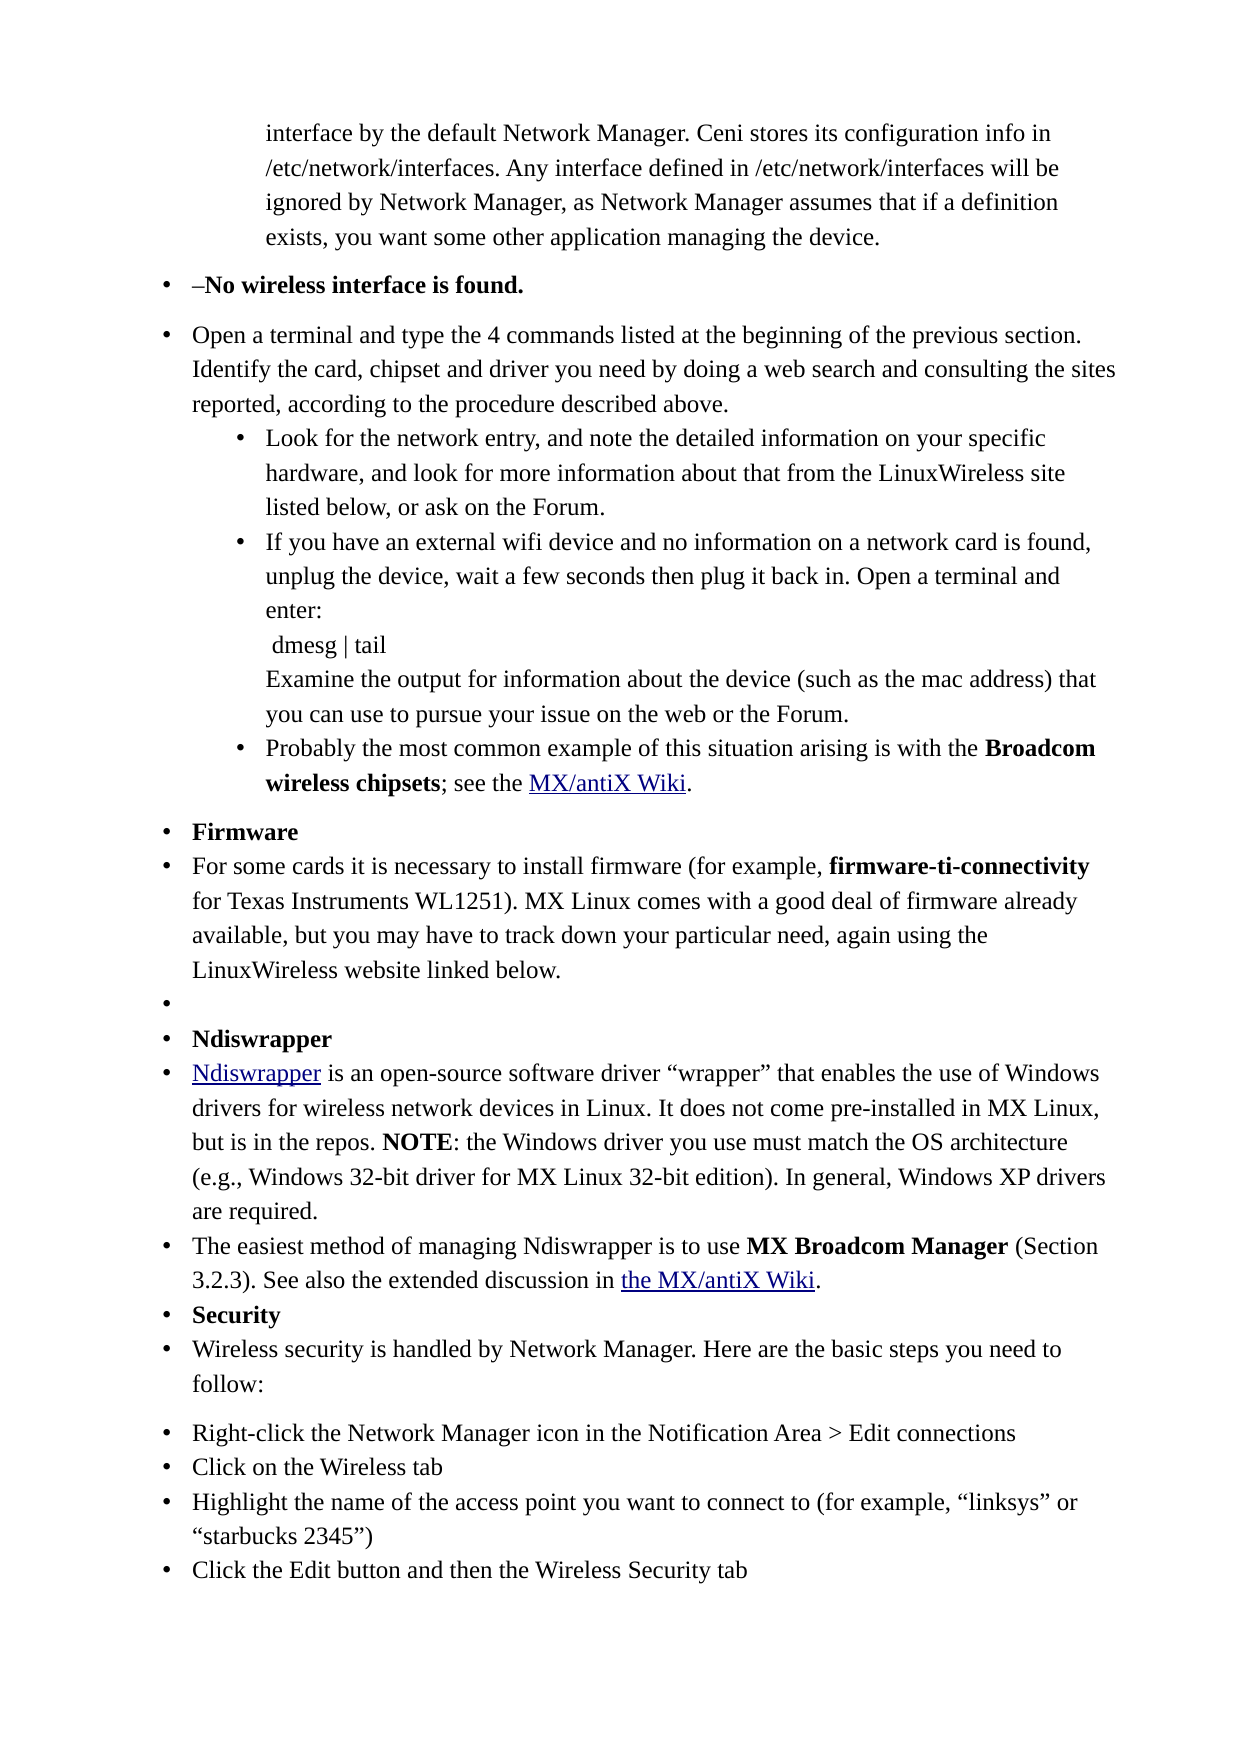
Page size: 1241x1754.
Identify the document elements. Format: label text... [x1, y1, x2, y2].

list If you have an external wifi device and no information on a network card is found, unplug the device, wait a few seconds then plug it back in. Open a terminal and enter: [236, 527, 1122, 624]
list Highlight the name of the access point you want to connect to (for example, “linksys” or “starbucks 2345”) [162, 1487, 1122, 1550]
list dmesg | tail [236, 630, 1122, 659]
list Click the Edit button and then the Wireless Security tab [162, 1556, 1122, 1584]
list Click on the Wireless tab [162, 1452, 1122, 1481]
list Examine the output for information about the device (such as the mac address) that you can use to pursue your issue on the web or the Forum. [236, 664, 1122, 728]
list Probably the most common example of this situation arising is with the Broadcom wireless chipsets; see the MX/antiX Wiki. [236, 733, 1122, 797]
list Security [162, 1300, 1122, 1328]
list Right-click the Network Manager icon in the Notification Area > Edit connections [162, 1418, 1122, 1446]
list Open a terminal and type the 4 commands listed at the beginning of the previous section. Identify the card, chipset and driver you need by doing a web search and consulting the sites reported, according to the procedure described above. [162, 320, 1122, 417]
list interface by the default Network Manager. Ceni stores its configuration info in /etc/network/interfaces. Any interface defined in /etc/network/interfaces will be ignored by Network Manager, as Network Manager assumes that if a definition exists, you want some other application managing the device. [236, 118, 1122, 250]
list Firmware [162, 817, 1122, 846]
list Ndiswrapper [162, 1024, 1122, 1053]
list For some cards it is necessary to install firmware (for example, firmware-ti-connectivity for Texas Instruments WL1251). MX Linux comes with a good deal of firmware already available, but you may have to track down your particular need, again using the LinuxWireless website linked below. [162, 851, 1122, 984]
list Wireless security is handled by Network Manager. Here are the basic steps you need to follow: [162, 1334, 1122, 1397]
list The easiest method of managing Ndiswrapper is to use MX Broadcom Manager (Section 3.2.3). See also the extended discussion in the MX/antiX Wiki. [162, 1231, 1122, 1294]
list Ndiswrapper is an open-source software driver “wrapper” that enables the use of Windows drivers for wireless network devices in Linux. It does not come pre-installed in MX Linux, but is in the repos. NOTE: the Windows driver you use must match the OS architecture (e.g., Windows 32-bit driver for MX Linux 32-bit edition). In general, Windows XP drivers are required. [162, 1058, 1122, 1225]
list Look for the network entry, and note the detailed information on your specific hardware, and look for more information about that from the LinuxWireless site listed below, or ask on the Forum. [236, 423, 1122, 521]
list –No wireless interface is found. [162, 271, 1122, 299]
